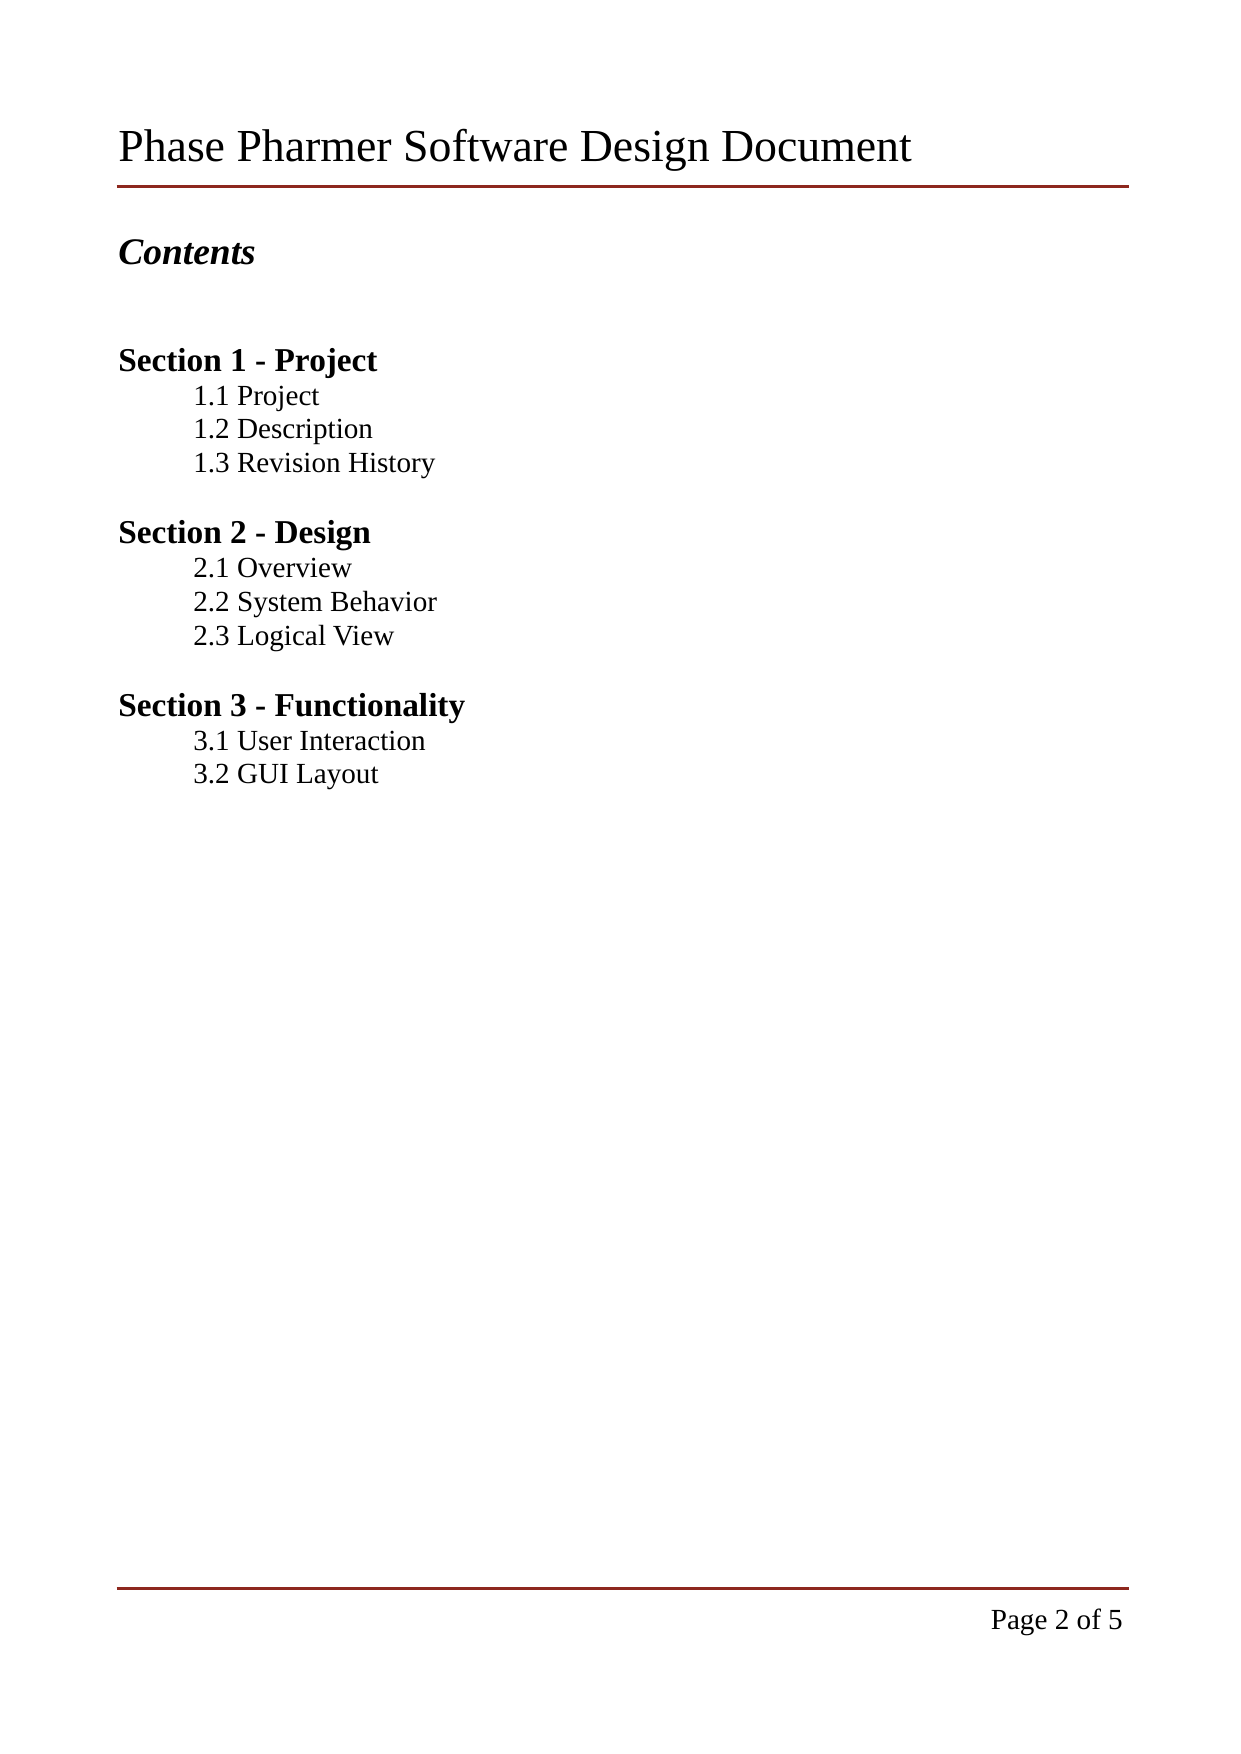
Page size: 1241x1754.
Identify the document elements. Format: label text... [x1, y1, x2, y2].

text 1.3 Revision History [193, 445, 1122, 479]
text Section 1 - Project [118, 340, 1122, 378]
text Section 3 - Functionality [118, 685, 1122, 723]
text Contents [118, 229, 1122, 273]
text 2.2 System Behavior [193, 584, 1122, 618]
text Section 2 - Design [118, 512, 1122, 551]
text 3.2 GUI Layout [193, 757, 1122, 790]
text 2.1 Overview [193, 551, 1122, 584]
text 1.1 Project [193, 378, 1122, 412]
text 1.2 Description [118, 412, 1122, 445]
text 3.1 User Interaction [193, 723, 1122, 757]
text 2.3 Logical View [193, 618, 1122, 651]
